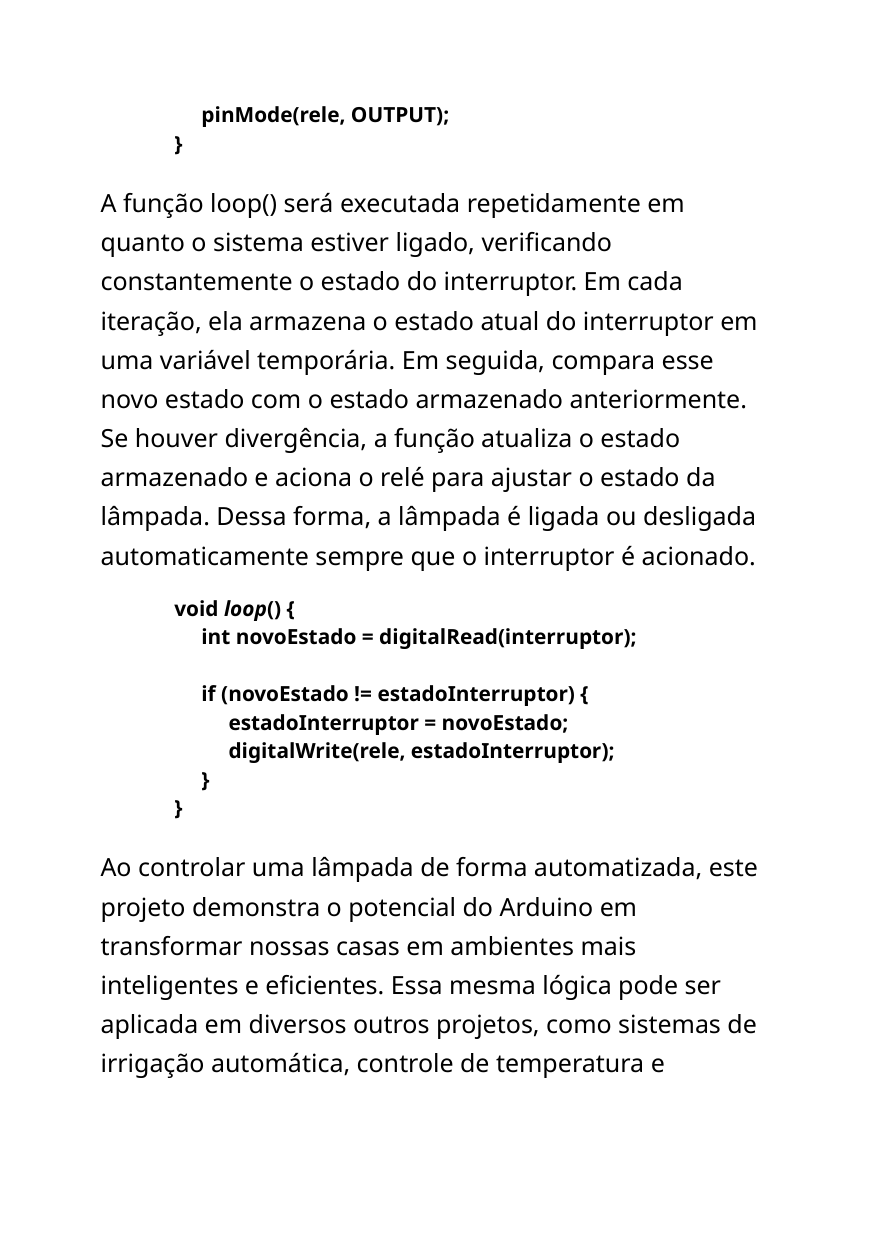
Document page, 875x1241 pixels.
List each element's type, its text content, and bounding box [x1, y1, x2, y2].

text } [174, 793, 774, 822]
text } [174, 129, 774, 157]
text void loop() { [174, 594, 774, 622]
text } [174, 765, 774, 793]
text pinMode(rele, OUTPUT); [174, 100, 774, 129]
text if (novoEstado != estadoInterruptor) { [174, 679, 774, 708]
text int novoEstado = digitalRead(interruptor); [174, 622, 774, 651]
text Ao controlar uma lâmpada de forma automatizada, este projeto demonstra o potencial do Arduino em transformar nossas casas em ambientes mais inteligentes e eficientes. Essa mesma lógica pode ser aplicada em diversos outros projetos, como sistemas de irrigação automática, controle de temperatura e [100, 850, 774, 1080]
text A função loop() será executada repetidamente em quanto o sistema estiver ligado, verificando constantemente o estado do interruptor. Em cada iteração, ela armazena o estado atual do interruptor em uma variável temporária. Em seguida, compara esse novo estado com o estado armazenado anteriormente. Se houver divergência, a função atualiza o estado armazenado e aciona o relé para ajustar o estado da lâmpada. Dessa forma, a lâmpada é ligada ou desligada automaticamente sempre que o interruptor é acionado. [100, 186, 774, 572]
text digitalWrite(rele, estadoInterruptor); [174, 736, 774, 765]
text estadoInterruptor = novoEstado; [174, 708, 774, 736]
